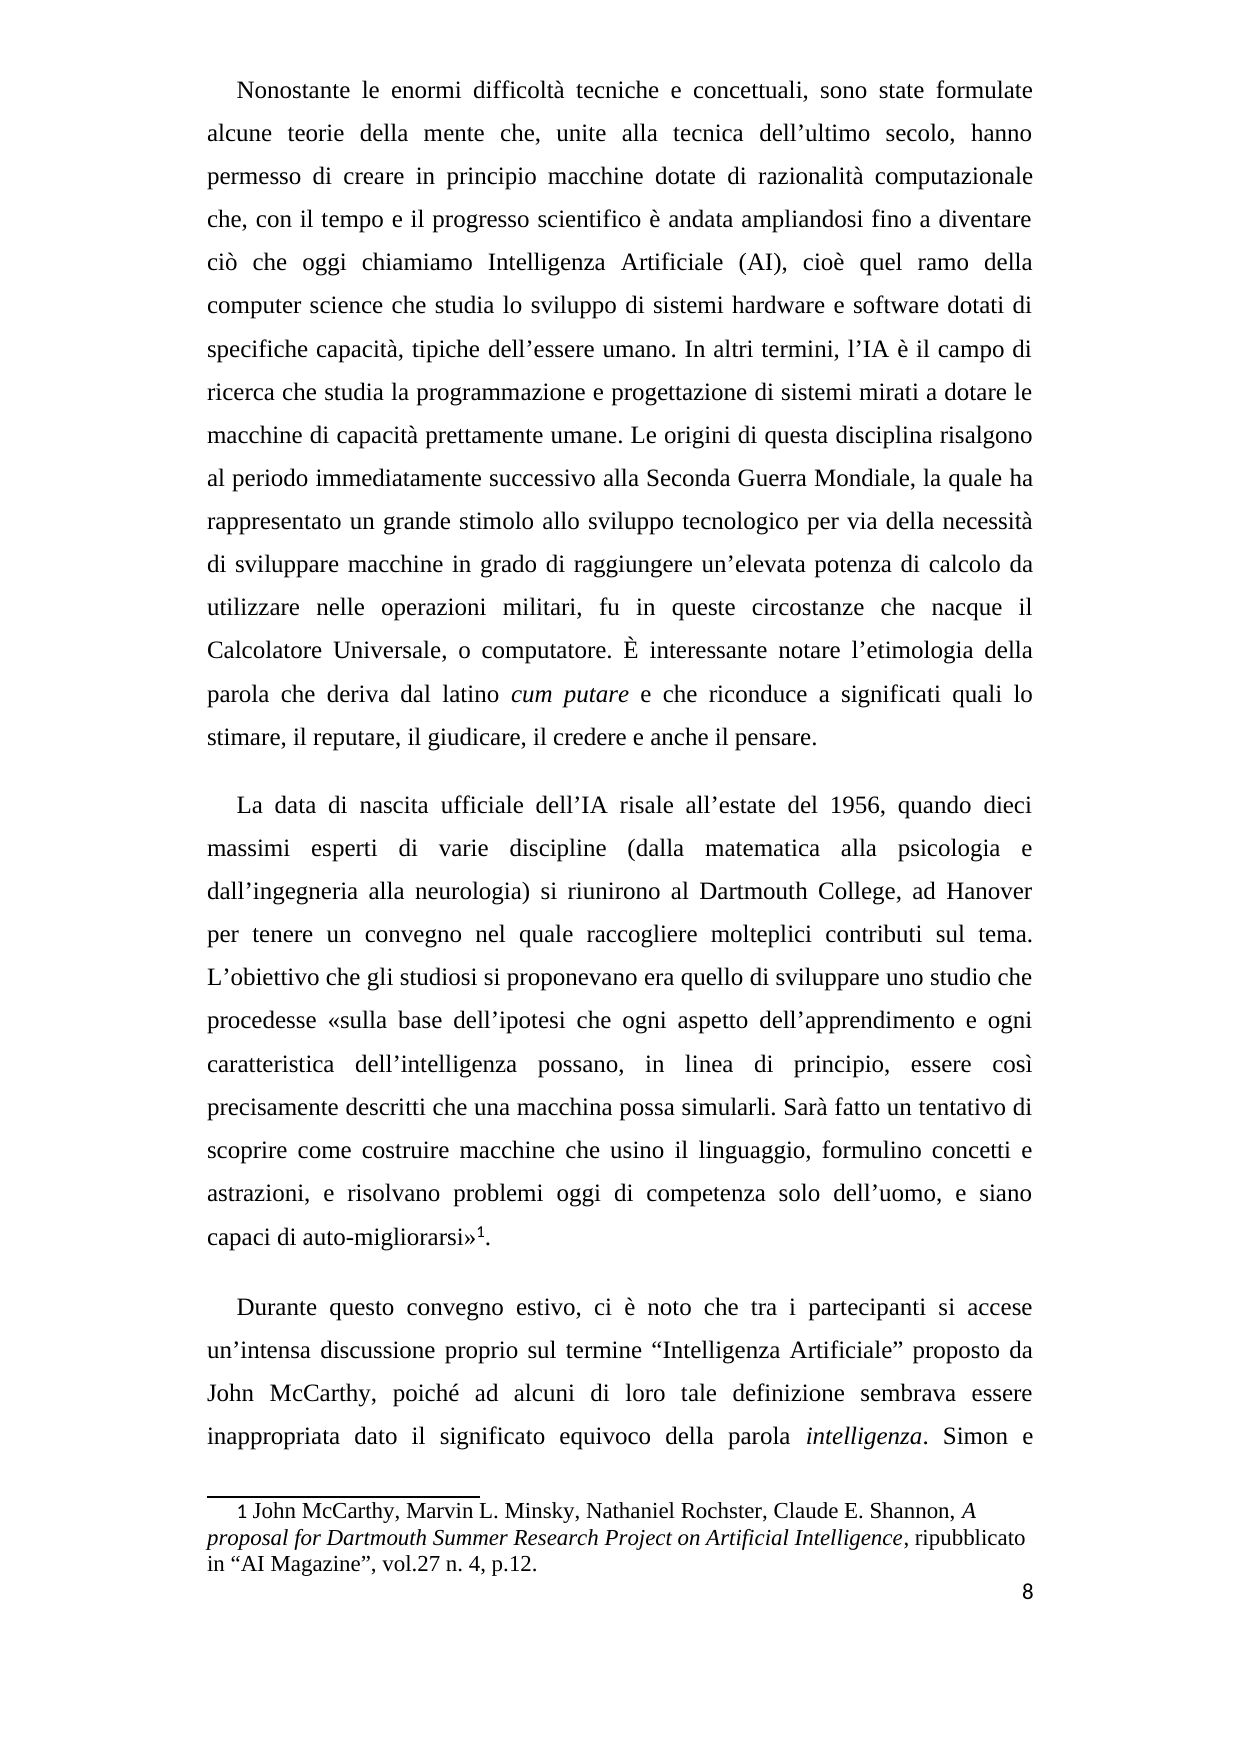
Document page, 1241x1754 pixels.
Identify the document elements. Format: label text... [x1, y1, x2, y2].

text Nonostante le enormi difficoltà tecniche e concettuali, sono state formulate alcune teorie della mente che, unite alla tecnica dell’ultimo secolo, hanno permesso di creare in principio macchine dotate di razionalità computazionale che, con il tempo e il progresso scientifico è andata ampliandosi fino a diventare ciò che oggi chiamiamo Intelligenza Artificiale (AI), cioè quel ramo della computer science che studia lo sviluppo di sistemi hardware e software dotati di specifiche capacità, tipiche dell’essere umano. In altri termini, l’IA è il campo di ricerca che studia la programmazione e progettazione di sistemi mirati a dotare le macchine di capacità prettamente umane. Le origini di questa disciplina risalgono al periodo immediatamente successivo alla Seconda Guerra Mondiale, la quale ha rappresentato un grande stimolo allo sviluppo tecnologico per via della necessità di sviluppare macchine in grado di raggiungere un’elevata potenza di calcolo da utilizzare nelle operazioni militari, fu in queste circostanze che nacque il Calcolatore Universale, o computatore. È interessante notare l’etimologia della parola che deriva dal latino cum putare e che riconduce a significati quali lo stimare, il reputare, il giudicare, il credere e anche il pensare. [207, 75, 1033, 751]
text Durante questo convegno estivo, ci è noto che tra i partecipanti si accese un’intensa discussione proprio sul termine “Intelligenza Artificiale” proposto da John McCarthy, poiché ad alcuni di loro tale definizione sembrava essere inappropriata dato il significato equivoco della parola intelligenza. Simon e [207, 1292, 1033, 1450]
text John McCarthy, Marvin L. Minsky, Nathaniel Rochster, Claude E. Shannon, A proposal for Dartmouth Summer Research Project on Artificial Intelligence, ripubblicato in “AI Magazine”, vol.27 n. 4, p.12. [207, 1497, 1033, 1577]
text La data di nascita ufficiale dell’IA risale all’estate del 1956, quando dieci massimi esperti di varie discipline (dalla matematica alla psicologia e dall’ingegneria alla neurologia) si riunirono al Dartmouth College, ad Hanover per tenere un convegno nel quale raccogliere molteplici contributi sul tema. L’obiettivo che gli studiosi si proponevano era quello di sviluppare uno studio che procedesse «sulla base dell’ipotesi che ogni aspetto dell’apprendimento e ogni caratteristica dell’intelligenza possano, in linea di principio, essere così precisamente descritti che una macchina possa simularli. Sarà fatto un tentativo di scoprire come costruire macchine che usino il linguaggio, formulino concetti e astrazioni, e risolvano problemi oggi di competenza solo dell’uomo, e siano capaci di auto-migliorarsi». [207, 790, 1033, 1252]
